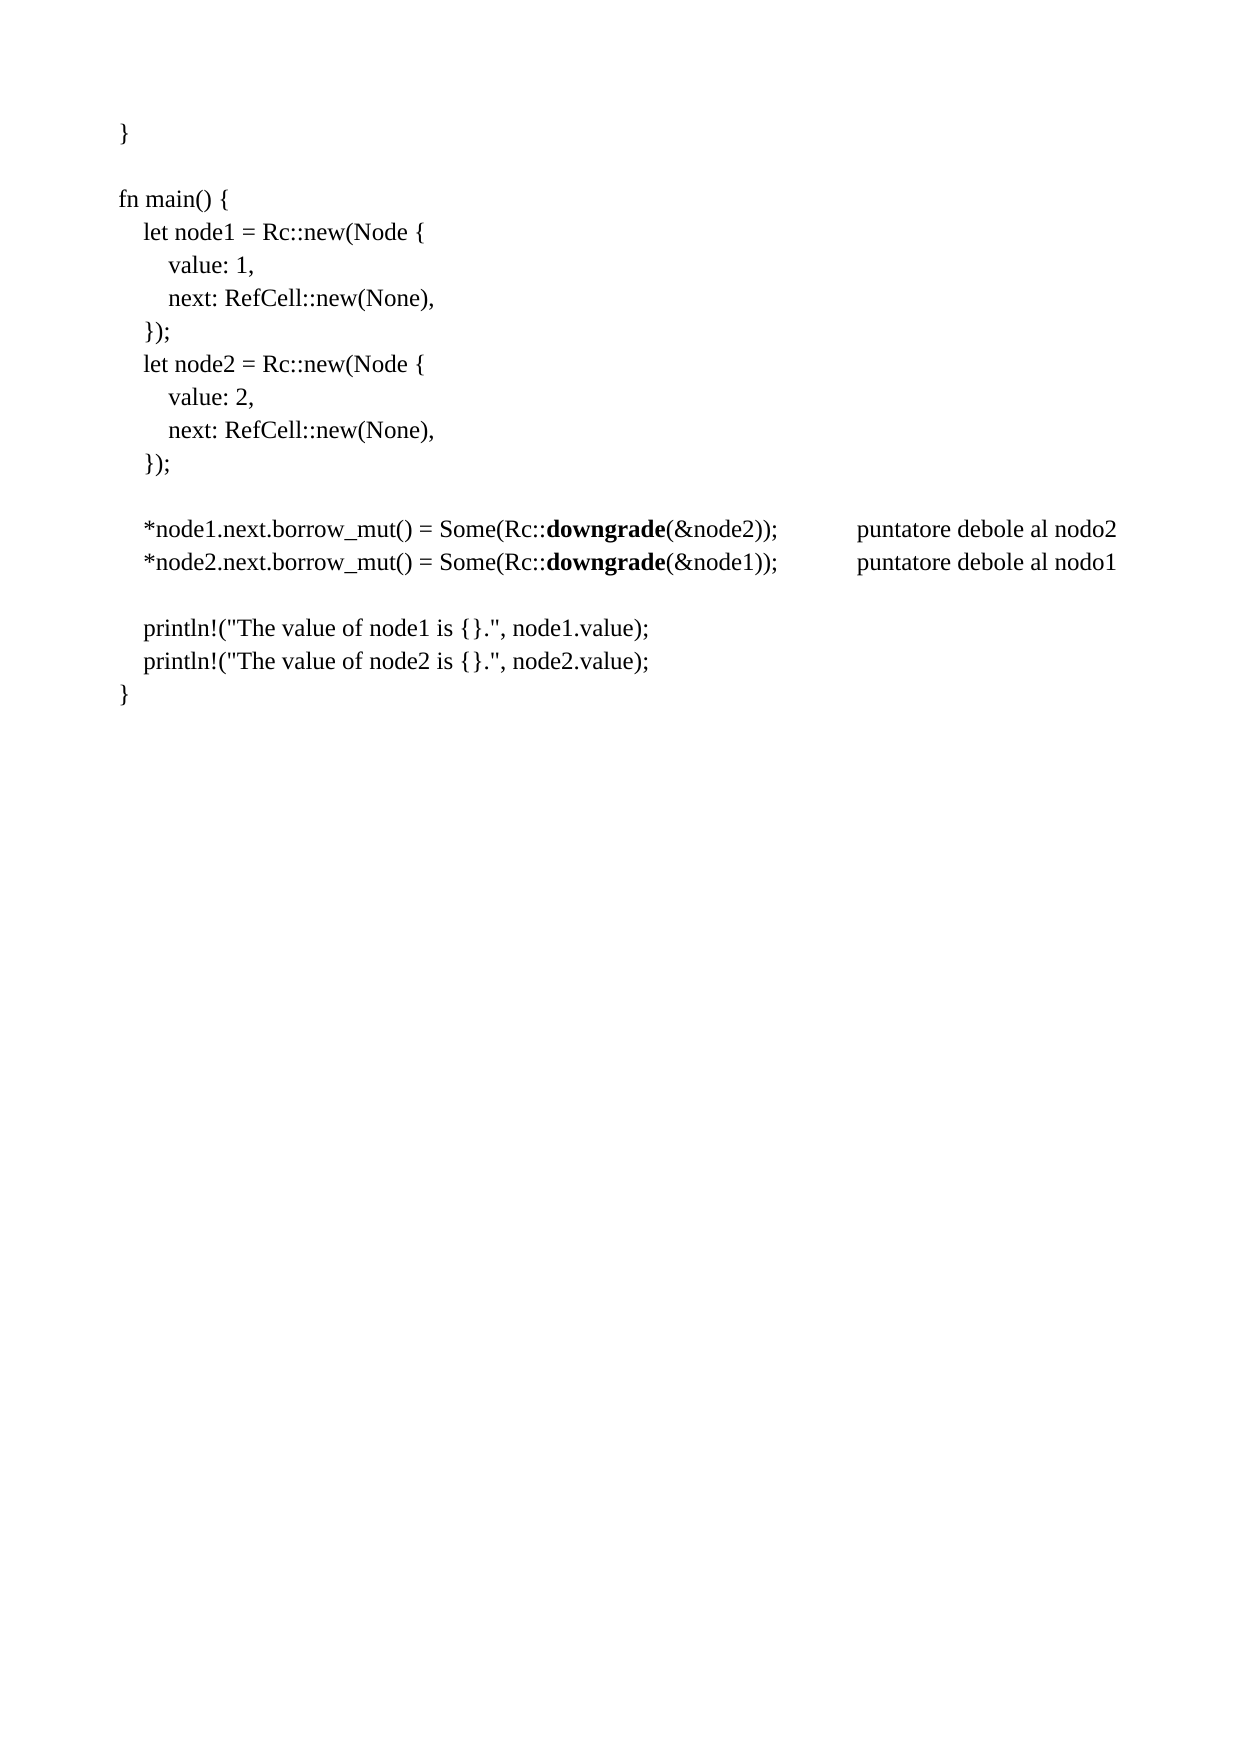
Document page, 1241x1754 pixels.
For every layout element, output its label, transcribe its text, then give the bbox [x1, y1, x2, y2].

text value: 2, [118, 382, 1122, 411]
text println!("The value of node1 is {}.", node1.value); [118, 613, 1122, 642]
text }); [118, 316, 1122, 345]
text fn main() { [118, 184, 1122, 213]
text }); [118, 448, 1122, 477]
text println!("The value of node2 is {}.", node2.value); [118, 646, 1122, 675]
text *node2.next.borrow_mut() = Some(Rc::downgrade(&node1)); puntatore debole al nodo1 [118, 547, 1122, 576]
text next: RefCell::new(None), [118, 415, 1122, 444]
text let node2 = Rc::new(Node { [118, 349, 1122, 378]
text next: RefCell::new(None), [118, 283, 1122, 312]
text *node1.next.borrow_mut() = Some(Rc::downgrade(&node2)); puntatore debole al nodo2 [118, 514, 1122, 543]
text let node1 = Rc::new(Node { [118, 217, 1122, 246]
text } [118, 118, 1122, 147]
text value: 1, [118, 250, 1122, 279]
text } [118, 679, 1122, 708]
